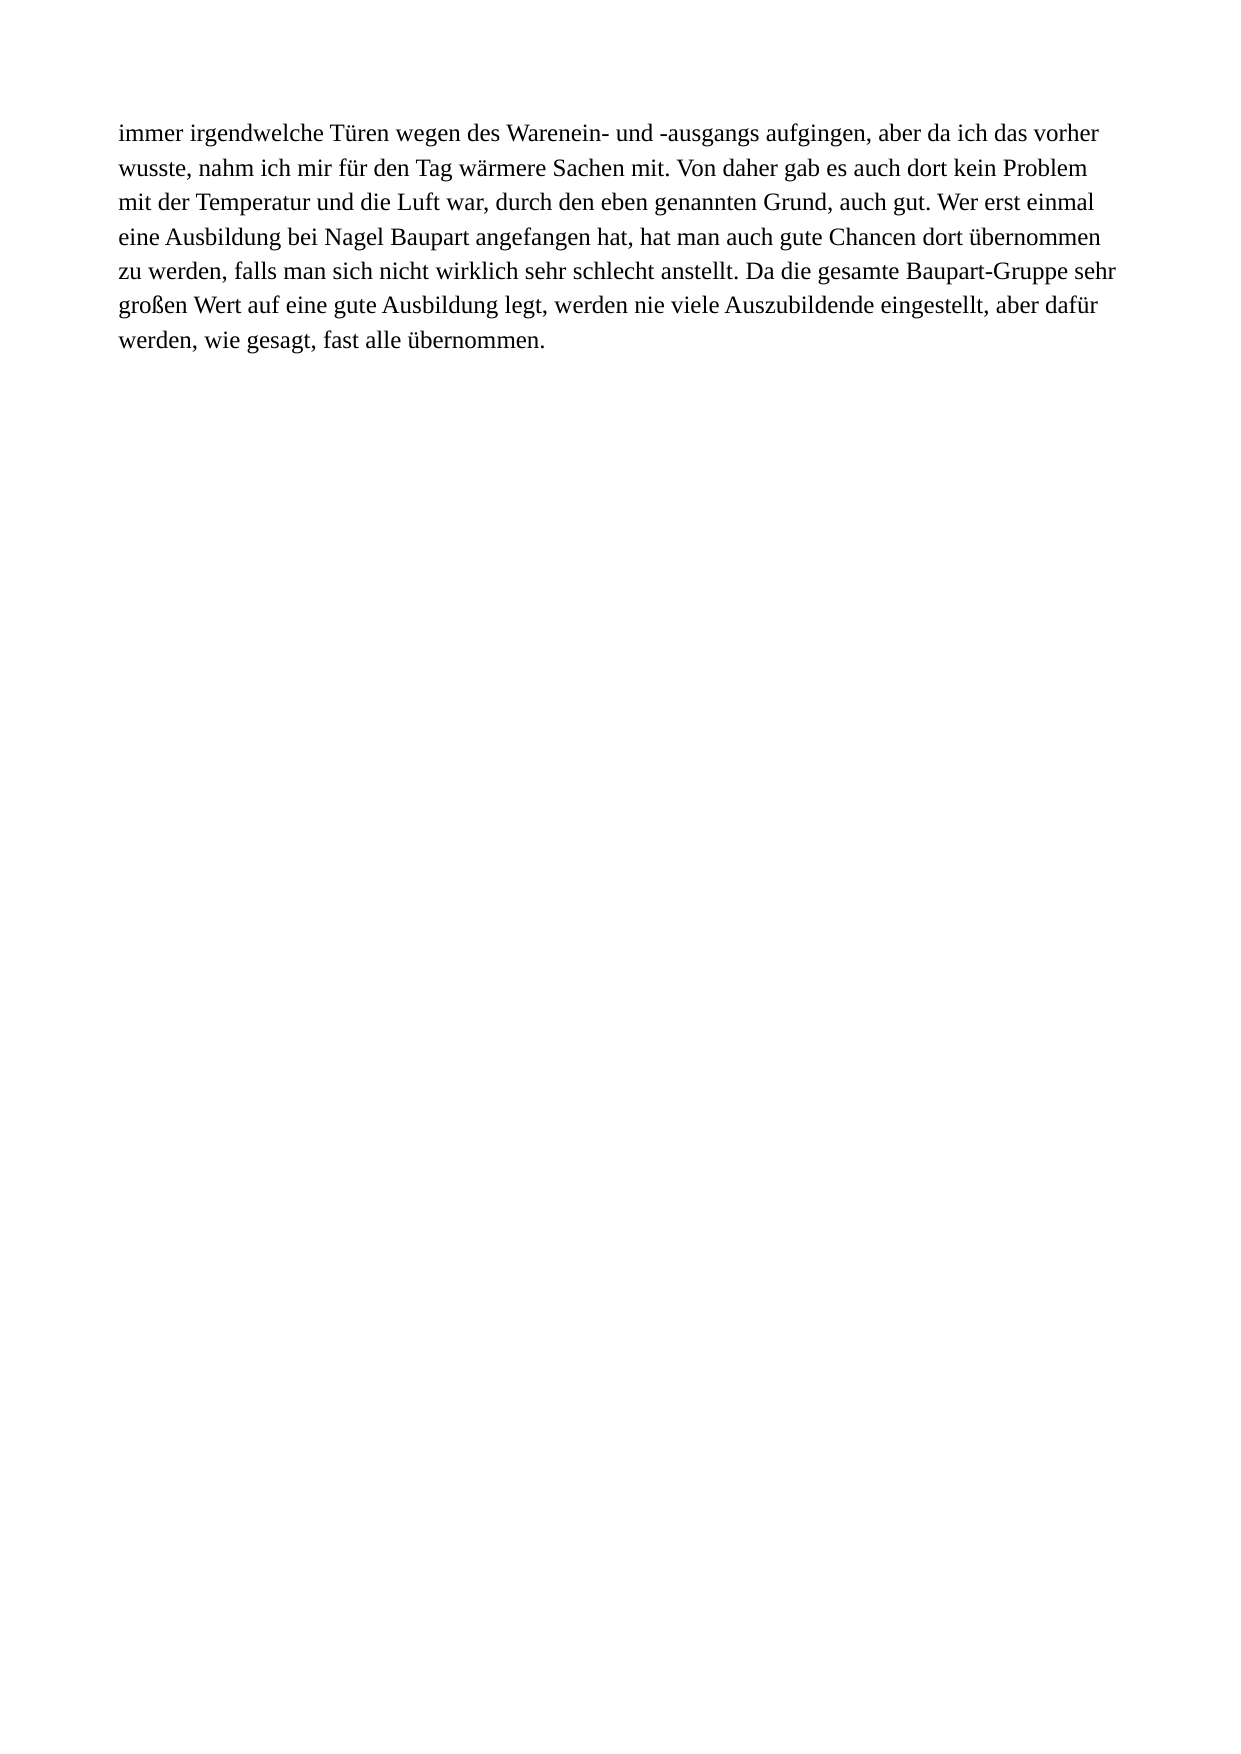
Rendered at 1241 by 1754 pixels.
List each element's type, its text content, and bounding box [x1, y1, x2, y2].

text immer irgendwelche Türen wegen des Warenein- und -ausgangs aufgingen, aber da ich das vorher wusste, nahm ich mir für den Tag wärmere Sachen mit. Von daher gab es auch dort kein Problem mit der Temperatur und die Luft war, durch den eben genannten Grund, auch gut. Wer erst einmal eine Ausbildung bei Nagel Baupart angefangen hat, hat man auch gute Chancen dort übernommen zu werden, falls man sich nicht wirklich sehr schlecht anstellt. Da die gesamte Baupart-Gruppe sehr großen Wert auf eine gute Ausbildung legt, werden nie viele Auszubildende eingestellt, aber dafür werden, wie gesagt, fast alle übernommen. [118, 118, 1122, 354]
